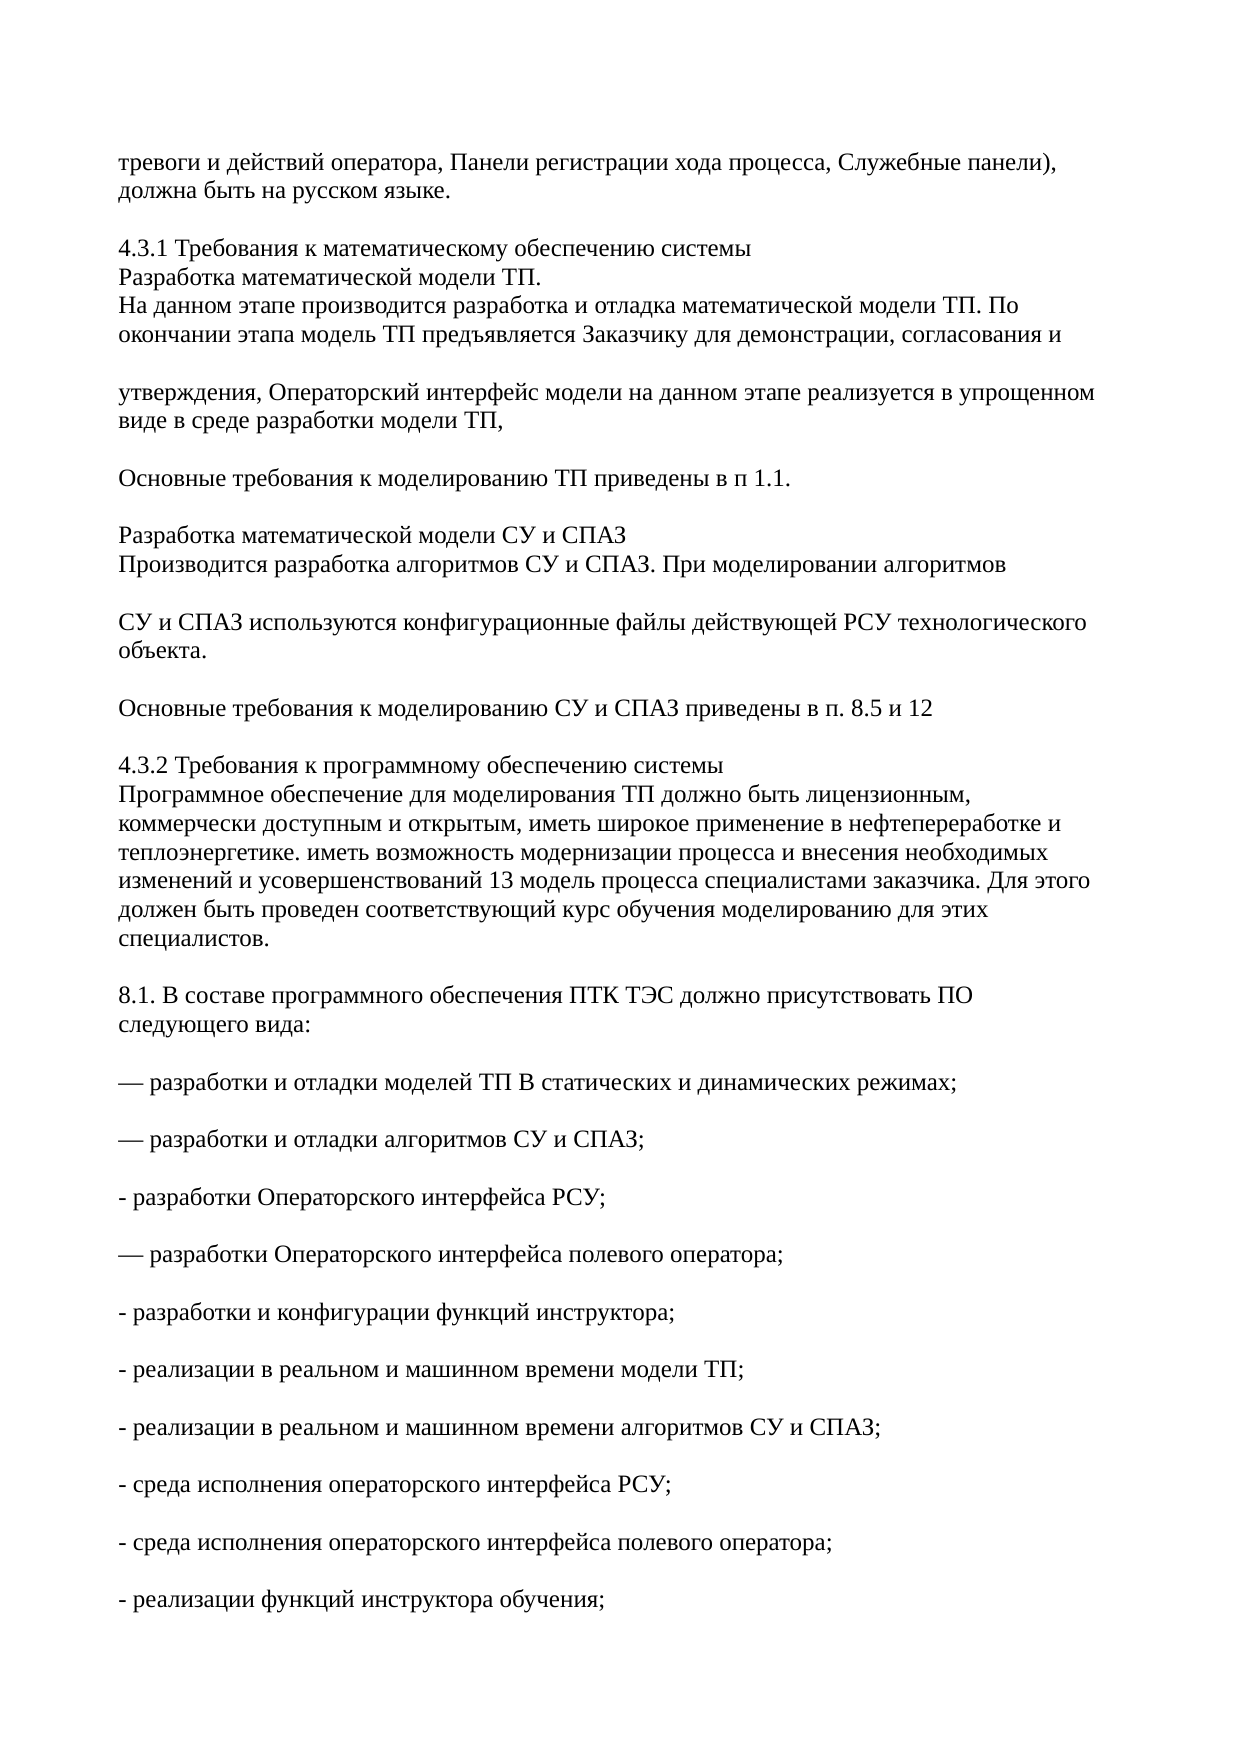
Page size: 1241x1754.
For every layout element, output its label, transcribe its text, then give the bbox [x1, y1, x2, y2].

text - реализации в реальном и машинном времени модели ТП; [118, 1354, 1122, 1383]
text Программное обеспечение для моделирования ТП должно быть лицензионным, [118, 779, 1122, 808]
text - реализации функций инструктора обучения; [118, 1584, 1122, 1613]
text Основные требования к моделированию ТП приведены в п 1.1. [118, 463, 1122, 492]
text следующего вида: [118, 1009, 1122, 1038]
text тревоги и действий оператора, Панели регистрации хода процесса, Служебные панели), [118, 147, 1122, 176]
text должна быть на русском языке. [118, 176, 1122, 204]
text 4.3.1 Требования к математическому обеспечению системы [118, 233, 1122, 262]
text коммерчески доступным и открытым, иметь широкое применение в нефтепереработке и [118, 808, 1122, 837]
text - разработки Операторского интерфейса РСУ; [118, 1182, 1122, 1211]
text окончании этапа модель ТП предъявляется Заказчику для демонстрации, согласования и [118, 319, 1122, 348]
text утверждения, Операторский интерфейс модели на данном этапе реализуется в упрощенном [118, 377, 1122, 406]
text Производится разработка алгоритмов СУ и СПАЗ. При моделировании алгоритмов [118, 549, 1122, 578]
text должен быть проведен соответствующий курс обучения моделированию для этих [118, 894, 1122, 923]
text объекта. [118, 636, 1122, 664]
text Разработка математической модели СУ и СПАЗ [118, 521, 1122, 549]
text изменений и усовершенствований 13 модель процесса специалистами заказчика. Для этого [118, 866, 1122, 894]
text 4.3.2 Требования к программному обеспечению системы [118, 751, 1122, 779]
text Разработка математической модели ТП. [118, 262, 1122, 291]
text - среда исполнения операторского интерфейса РСУ; [118, 1469, 1122, 1498]
text - реализации в реальном и машинном времени алгоритмов СУ и СПАЗ; [118, 1412, 1122, 1441]
text теплоэнергетике. иметь возможность модернизации процесса и внесения необходимых [118, 837, 1122, 866]
text — разработки и отладки моделей ТП B статических и динамических режимах; [118, 1067, 1122, 1096]
text 8.1. B составе программного обеспечения ПТК ТЭС должно присутствовать ПО [118, 981, 1122, 1009]
text - разработки и конфигурации функций инструктора; [118, 1297, 1122, 1326]
text — разработки и отладки алгоритмов СУ и СПАЗ; [118, 1124, 1122, 1153]
text — разработки Операторского интерфейса полевого оператора; [118, 1239, 1122, 1268]
text - среда исполнения операторского интерфейса полевого оператора; [118, 1527, 1122, 1556]
text Основные требования к моделированию СУ и СПАЗ приведены в п. 8.5 и 12 [118, 693, 1122, 722]
text виде в среде разработки модели ТП, [118, 406, 1122, 434]
text специалистов. [118, 923, 1122, 952]
text На данном этапе производится разработка и отладка математической модели ТП. По [118, 291, 1122, 319]
text СУ и СПАЗ используются конфигурационные файлы действующей РСУ технологического [118, 607, 1122, 636]
